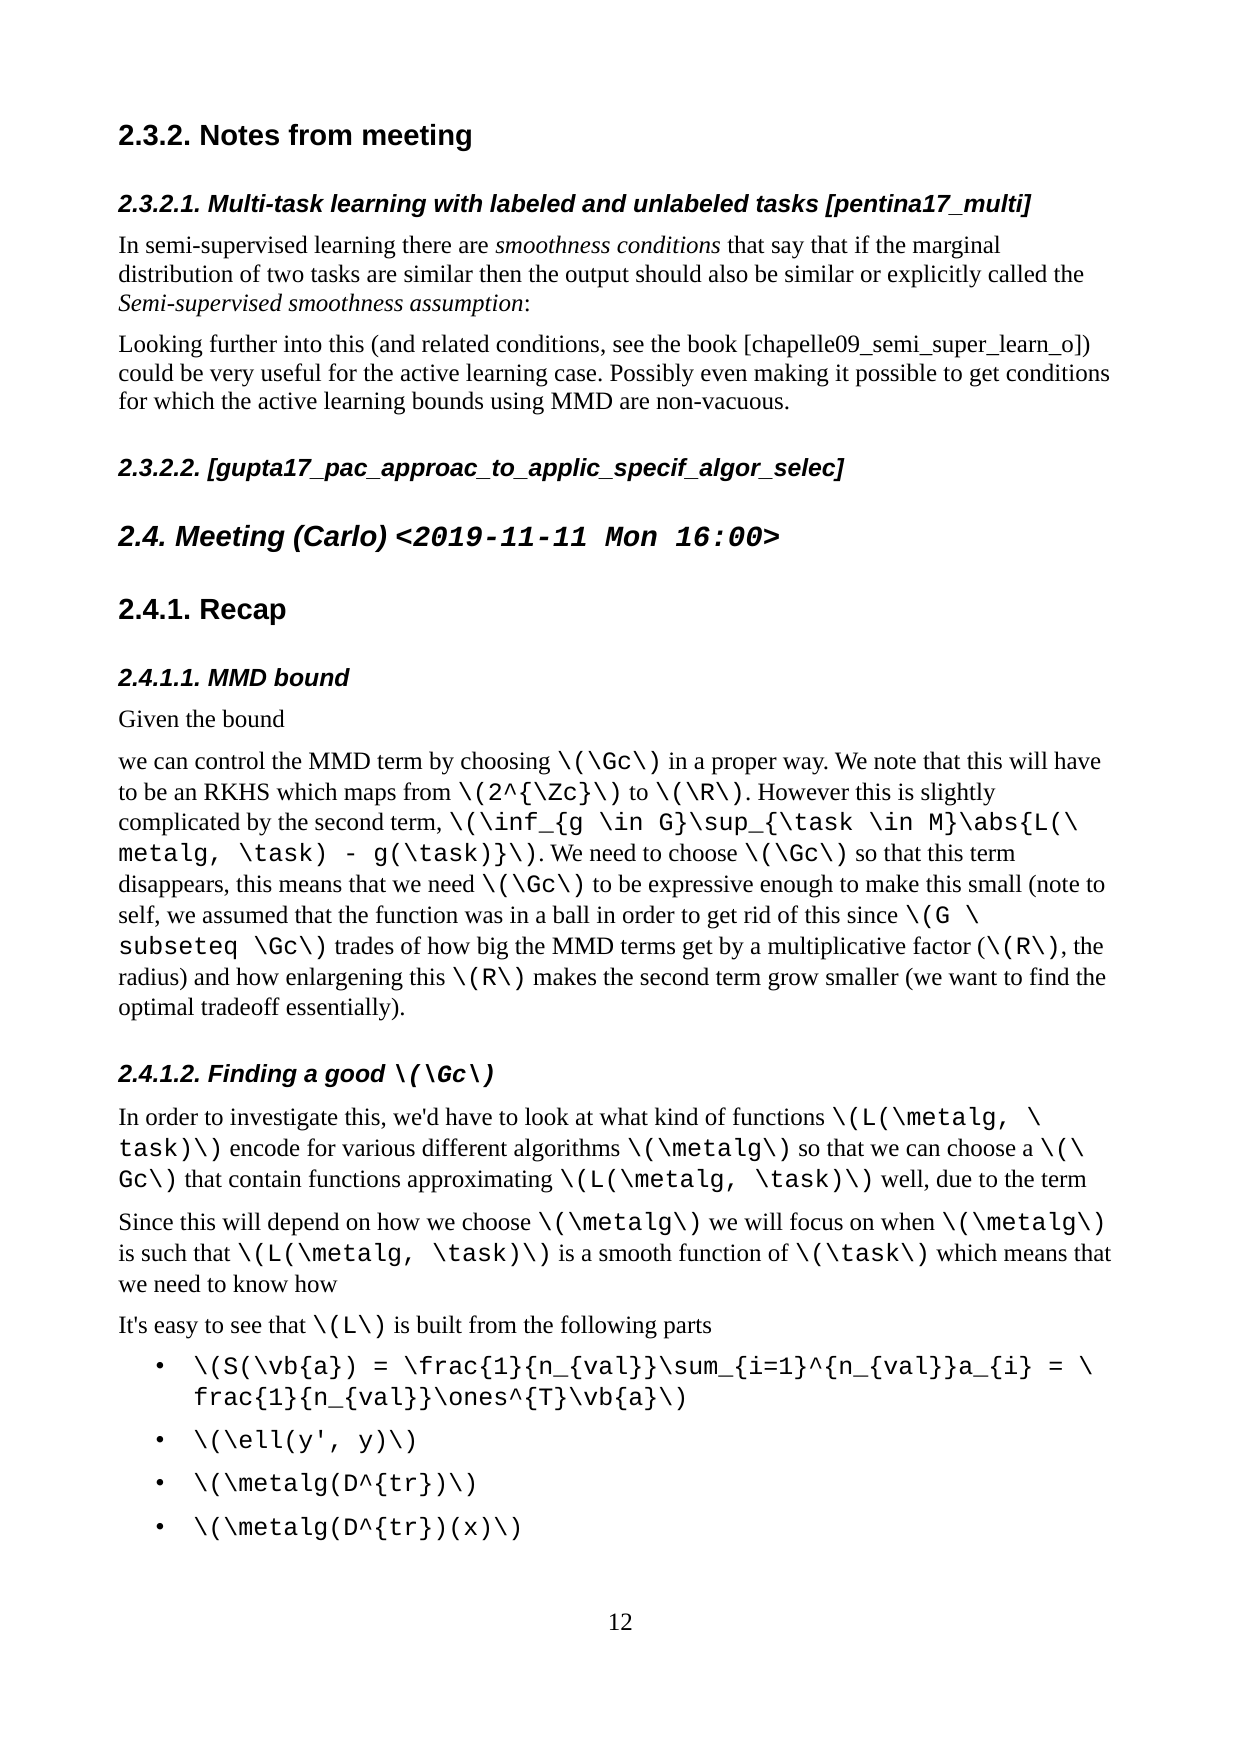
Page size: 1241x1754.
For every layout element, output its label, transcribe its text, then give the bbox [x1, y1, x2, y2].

list \(\metalg(D^{tr})(x)\) [156, 1512, 1122, 1542]
text In order to investigate this, we'd have to look at what kind of functions \(L(\metalg, \task)\) encode for various different algorithms \(\metalg\) so that we can choose a \(\Gc\) that contain functions approximating \(L(\metalg, \task)\) well, due to the term [118, 1102, 1122, 1194]
subtitle MMD bound [118, 663, 1122, 692]
subtitle Recap [118, 592, 1122, 626]
text It's easy to see that \(L\) is built from the following parts [118, 1310, 1122, 1341]
text Looking further into this (and related conditions, see the book [chapelle09_semi_super_learn_o]) could be very useful for the active learning case. Possibly even making it possible to get conditions for which the active learning bounds using MMD are non-vacuous. [118, 329, 1122, 415]
text Since this will depend on how we choose \(\metalg\) we will focus on when \(\metalg\) is such that \(L(\metalg, \task)\) is a smooth function of \(\task\) which means that we need to know how [118, 1207, 1122, 1297]
subtitle Notes from meeting [118, 118, 1122, 152]
list \(\metalg(D^{tr})\) [156, 1468, 1122, 1499]
text In semi-supervised learning there are smoothness conditions that say that if the marginal distribution of two tasks are similar then the output should also be similar or explicitly called the Semi-supervised smoothness assumption: [118, 230, 1122, 316]
list \(S(\vb{a}) = \frac{1}{n_{val}}\sum_{i=1}^{n_{val}}a_{i} = \frac{1}{n_{val}}\ones^{T}\vb{a}\) [156, 1353, 1122, 1412]
subtitle Multi-task learning with labeled and unlabeled tasks [pentina17_multi] [118, 189, 1122, 218]
subtitle Finding a good \(\Gc\) [118, 1059, 1122, 1089]
list \(\ell(y', y)\) [156, 1425, 1122, 1456]
subtitle [gupta17_pac_approac_to_applic_specif_algor_selec] [118, 453, 1122, 481]
text we can control the MMD term by choosing \(\Gc\) in a proper way. We note that this will have to be an RKHS which maps from \(2^{\Zc}\) to \(\R\). However this is slightly complicated by the second term, \(\inf_{g \in G}\sup_{\task \in M}\abs{L(\metalg, \task) - g(\task)}\). We need to choose \(\Gc\) so that this term disappears, this means that we need \(\Gc\) to be expressive enough to make this small (note to self, we assumed that the function was in a ball in order to get rid of this since \(G \subseteq \Gc\) trades of how big the MMD terms get by a multiplicative factor (\(R\), the radius) and how enlargening this \(R\) makes the second term grow smaller (we want to find the optimal tradeoff essentially). [118, 746, 1122, 1021]
subtitle Meeting (Carlo) <2019-11-11 Mon 16:00> [118, 519, 1122, 555]
text Given the bound [118, 704, 1122, 733]
